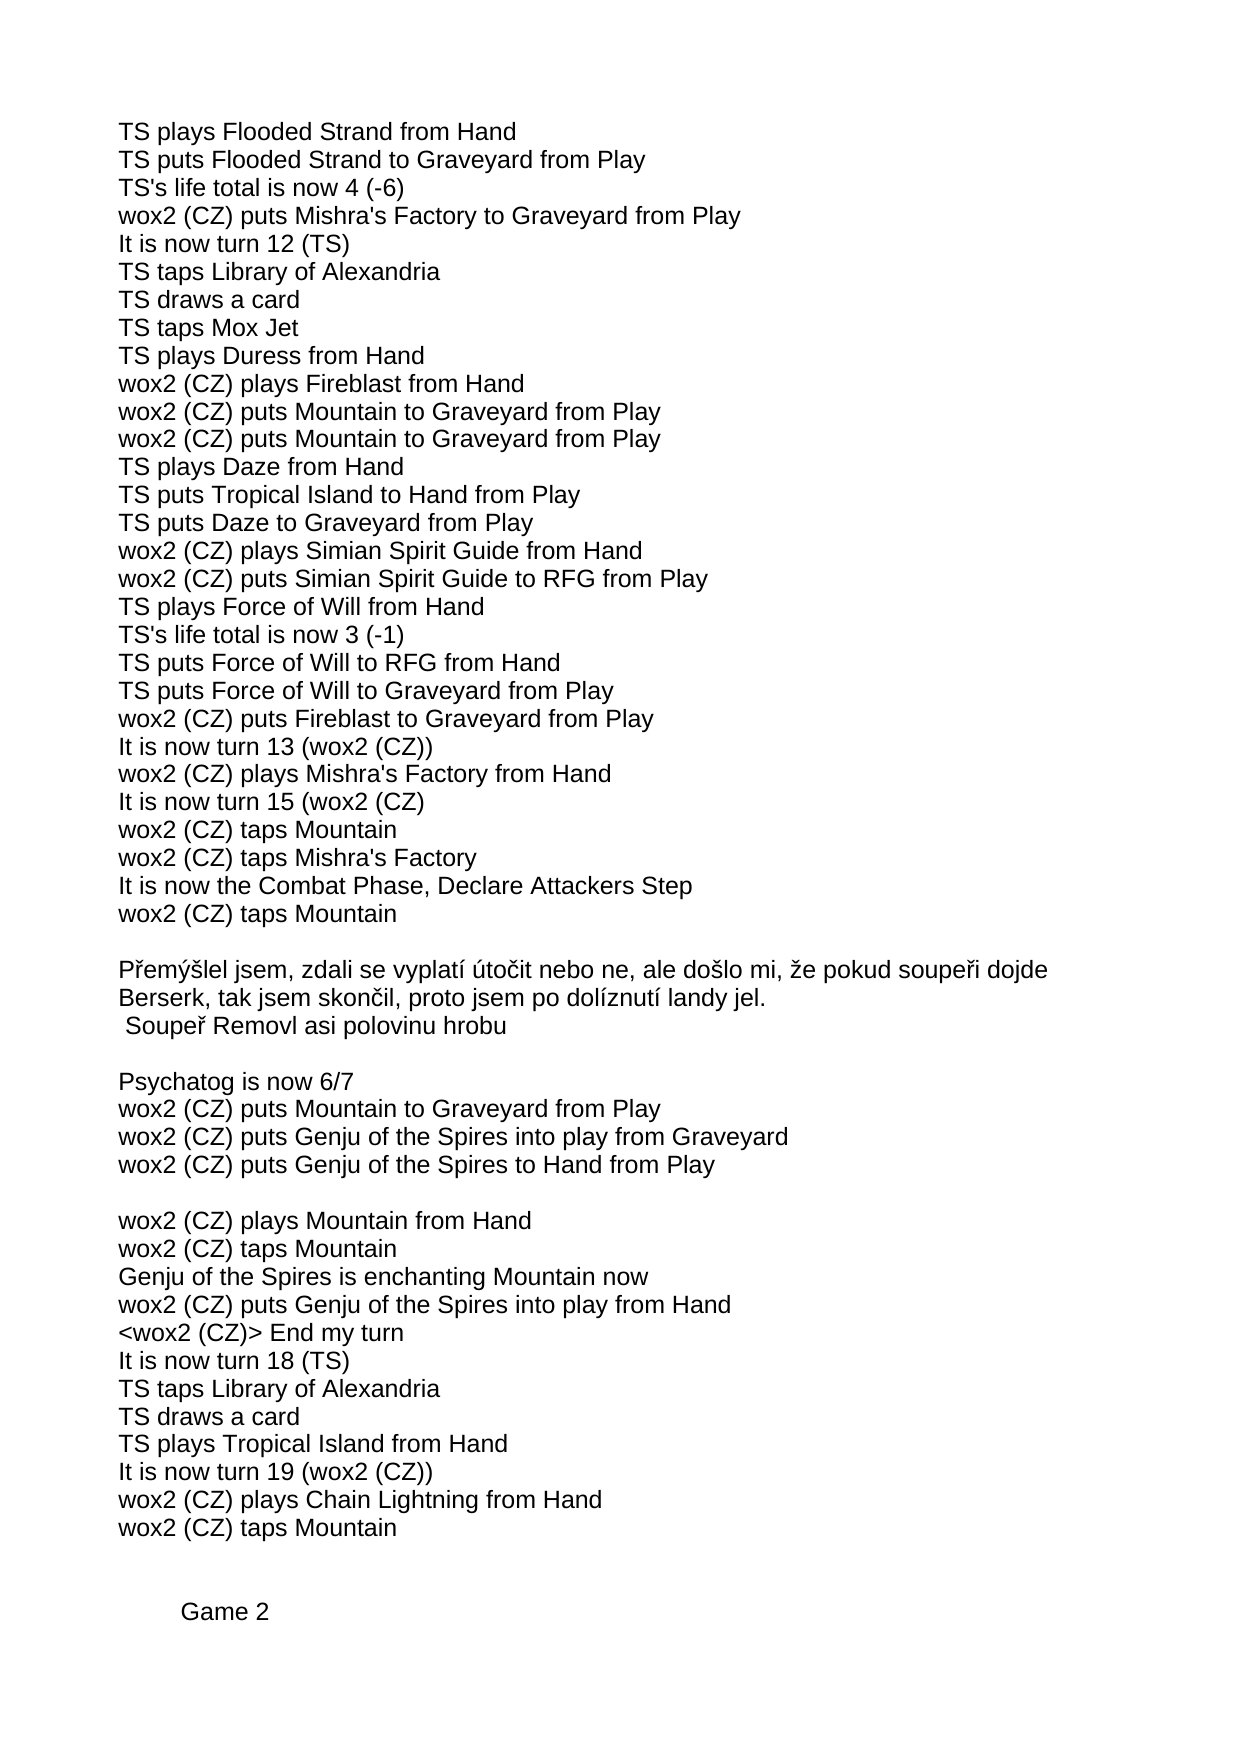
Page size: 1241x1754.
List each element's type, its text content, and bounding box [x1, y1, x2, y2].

text TS plays Tropical Island from Hand [118, 1430, 1122, 1458]
text TS plays Duress from Hand [118, 341, 1122, 369]
text wox2 (CZ) taps Mountain [118, 816, 1122, 844]
text wox2 (CZ) taps Mountain [118, 900, 1122, 928]
text TS taps Mox Jet [118, 313, 1122, 341]
text wox2 (CZ) puts Genju of the Spires into play from Hand [118, 1291, 1122, 1318]
text TS puts Force of Will to RFG from Hand [118, 648, 1122, 676]
text wox2 (CZ) taps Mountain [118, 1235, 1122, 1263]
text TS puts Flooded Strand to Graveyard from Play [118, 146, 1122, 174]
text wox2 (CZ) puts Mishra's Factory to Graveyard from Play [118, 202, 1122, 230]
text TS draws a card [118, 286, 1122, 313]
text wox2 (CZ) puts Fireblast to Graveyard from Play [118, 704, 1122, 732]
text It is now turn 15 (wox2 (CZ) [118, 788, 1122, 816]
text wox2 (CZ) plays Mishra's Factory from Hand [118, 760, 1122, 788]
text It is now turn 13 (wox2 (CZ)) [118, 732, 1122, 760]
text wox2 (CZ) plays Fireblast from Hand [118, 369, 1122, 397]
text TS plays Force of Will from Hand [118, 593, 1122, 621]
text wox2 (CZ) puts Mountain to Graveyard from Play [118, 397, 1122, 425]
text TS's life total is now 3 (-1) [118, 621, 1122, 648]
text TS plays Flooded Strand from Hand [118, 118, 1122, 146]
text wox2 (CZ) puts Genju of the Spires to Hand from Play [118, 1151, 1122, 1179]
text It is now turn 19 (wox2 (CZ)) [118, 1458, 1122, 1486]
text wox2 (CZ) plays Mountain from Hand [118, 1207, 1122, 1235]
text wox2 (CZ) plays Simian Spirit Guide from Hand [118, 537, 1122, 565]
text TS puts Tropical Island to Hand from Play [118, 481, 1122, 509]
text Soupeř Removl asi polovinu hrobu [118, 1011, 1122, 1039]
text Genju of the Spires is enchanting Mountain now [118, 1263, 1122, 1291]
text <wox2 (CZ)> End my turn [118, 1318, 1122, 1346]
text It is now the Combat Phase, Declare Attackers Step [118, 872, 1122, 900]
text Psychatog is now 6/7 [118, 1067, 1122, 1095]
text TS taps Library of Alexandria [118, 1374, 1122, 1402]
text wox2 (CZ) puts Simian Spirit Guide to RFG from Play [118, 565, 1122, 593]
text wox2 (CZ) puts Genju of the Spires into play from Graveyard [118, 1123, 1122, 1151]
text TS puts Force of Will to Graveyard from Play [118, 676, 1122, 704]
text It is now turn 18 (TS) [118, 1346, 1122, 1374]
text Přemýšlel jsem, zdali se vyplatí útočit nebo ne, ale došlo mi, že pokud soupeři dojde Berserk, tak jsem skončil, proto jsem po dolíznutí landy jel. [118, 956, 1122, 1011]
text wox2 (CZ) taps Mishra's Factory [118, 844, 1122, 872]
text TS puts Daze to Graveyard from Play [118, 509, 1122, 537]
text TS's life total is now 4 (-6) [118, 174, 1122, 202]
text Game 2 [118, 1598, 1122, 1626]
text TS plays Daze from Hand [118, 453, 1122, 481]
text wox2 (CZ) plays Chain Lightning from Hand [118, 1486, 1122, 1514]
text It is now turn 12 (TS) [118, 230, 1122, 258]
text TS draws a card [118, 1402, 1122, 1430]
text wox2 (CZ) puts Mountain to Graveyard from Play [118, 1095, 1122, 1123]
text TS taps Library of Alexandria [118, 258, 1122, 286]
text wox2 (CZ) taps Mountain [118, 1514, 1122, 1542]
text wox2 (CZ) puts Mountain to Graveyard from Play [118, 425, 1122, 453]
